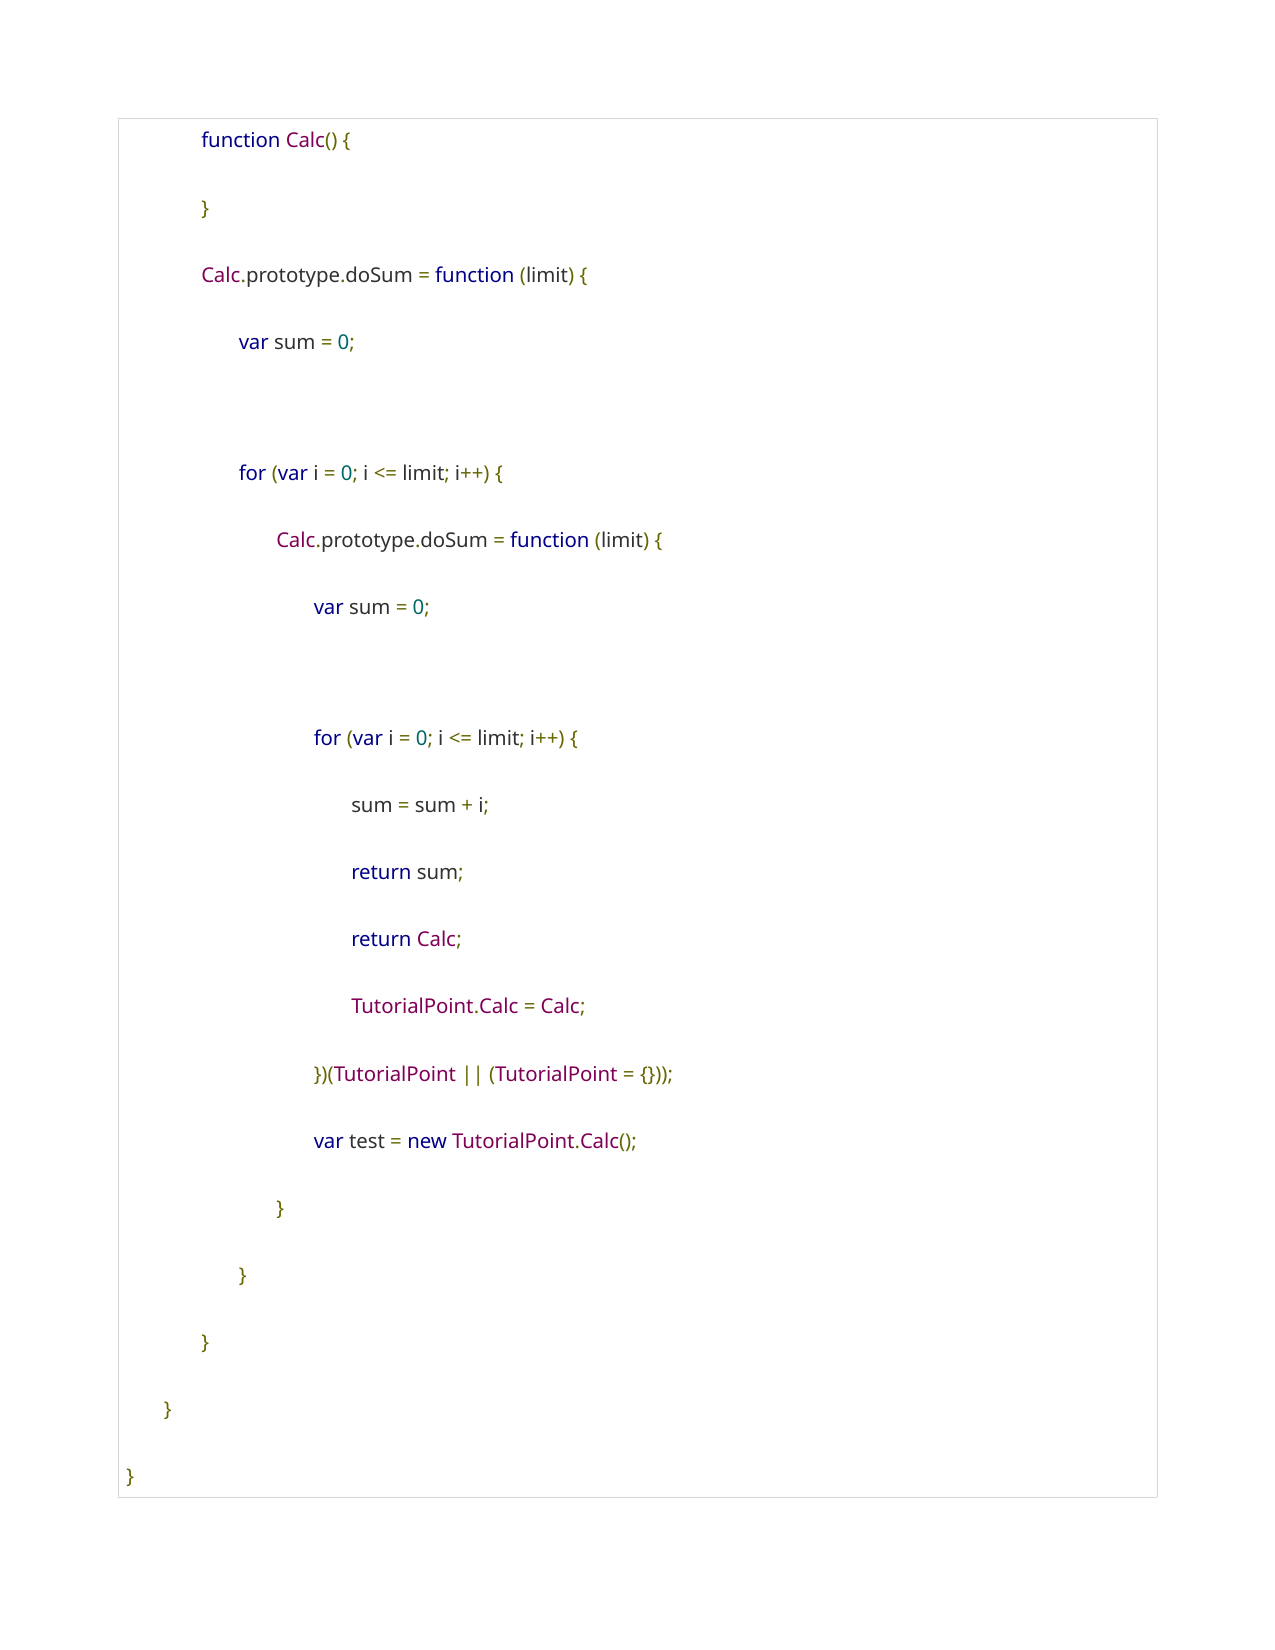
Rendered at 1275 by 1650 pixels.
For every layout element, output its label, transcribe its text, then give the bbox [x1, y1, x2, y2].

text return sum; [119, 850, 1157, 886]
text } [119, 1185, 1157, 1221]
text function Calc() { [119, 119, 1157, 154]
text var sum = 0; [119, 319, 1157, 355]
text } [119, 1319, 1157, 1356]
text var test = new TutorialPoint.Calc(); [119, 1118, 1157, 1154]
text var sum = 0; [119, 585, 1157, 621]
text Calc.prototype.doSum = function (limit) { [119, 518, 1157, 553]
text return Calc; [119, 917, 1157, 953]
text for (var i = 0; i <= limit; i++) { [119, 451, 1157, 486]
text } [119, 1387, 1157, 1423]
text } [119, 185, 1157, 221]
text })(TutorialPoint || (TutorialPoint = {})); [119, 1051, 1157, 1087]
text TutorialPoint.Calc = Calc; [119, 984, 1157, 1020]
text sum = sum + i; [119, 783, 1157, 819]
text Calc.prototype.doSum = function (limit) { [119, 252, 1157, 288]
text } [119, 1252, 1157, 1288]
text } [119, 1454, 1157, 1497]
text for (var i = 0; i <= limit; i++) { [119, 716, 1157, 752]
